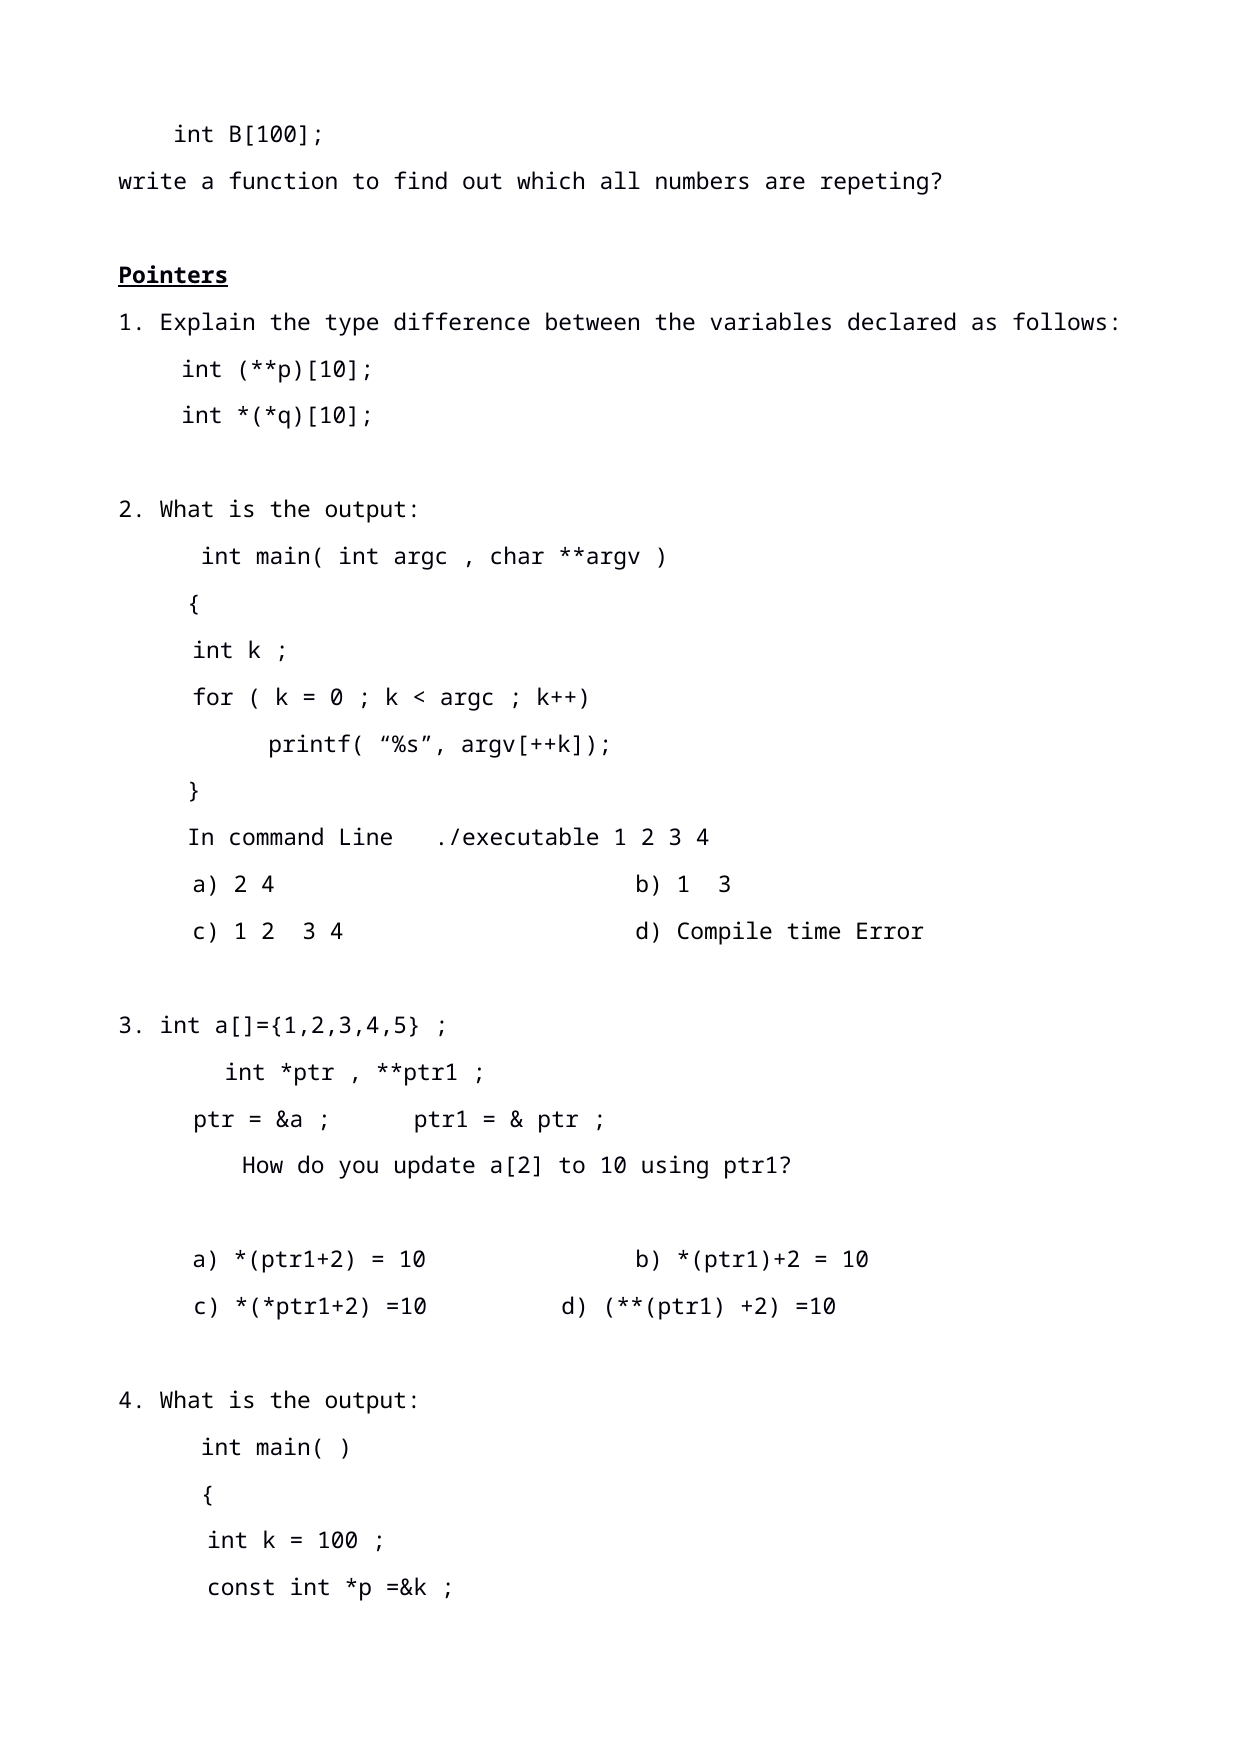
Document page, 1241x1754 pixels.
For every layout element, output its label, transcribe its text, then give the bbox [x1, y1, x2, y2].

text int main( int argc , char **argv ) [118, 540, 1122, 571]
text const int *p =&k ; [118, 1571, 1122, 1602]
text { [118, 587, 1122, 618]
text ptr = &a ; ptr1 = & ptr ; [156, 1102, 1122, 1134]
text 3. int a[]={1,2,3,4,5} ; [118, 1009, 1122, 1040]
text c) *(*ptr1+2) =10 d) (**(ptr1) +2) =10 [118, 1290, 1122, 1321]
text int k ; [118, 634, 1122, 665]
text int *(*q)[10]; [181, 399, 1122, 431]
text 1. Explain the type difference between the variables declared as follows: [118, 306, 1122, 337]
text 2. What is the output: [118, 493, 1122, 524]
text a) 2 4 b) 1 3 [118, 868, 1122, 899]
text c) 1 2 3 4 d) Compile time Error [118, 915, 1122, 946]
text In command Line ./executable 1 2 3 4 [118, 821, 1122, 852]
text int main( ) [118, 1431, 1122, 1462]
text Pointers [118, 259, 1122, 290]
text { [118, 1477, 1122, 1509]
text int k = 100 ; [193, 1524, 1122, 1556]
text int (**p)[10]; [181, 352, 1122, 384]
text 4. What is the output: [118, 1384, 1122, 1415]
text printf( “%s”, argv[++k]); [193, 727, 1122, 759]
text int B[100]; [118, 118, 1122, 149]
text a) *(ptr1+2) = 10 b) *(ptr1)+2 = 10 [118, 1243, 1122, 1274]
text for ( k = 0 ; k < argc ; k++) [118, 681, 1122, 712]
text How do you update a[2] to 10 using ptr1? [118, 1149, 1122, 1181]
text } [118, 774, 1122, 806]
text int *ptr , **ptr1 ; [156, 1056, 1122, 1087]
text write a function to find out which all numbers are repeting? [118, 165, 1122, 196]
